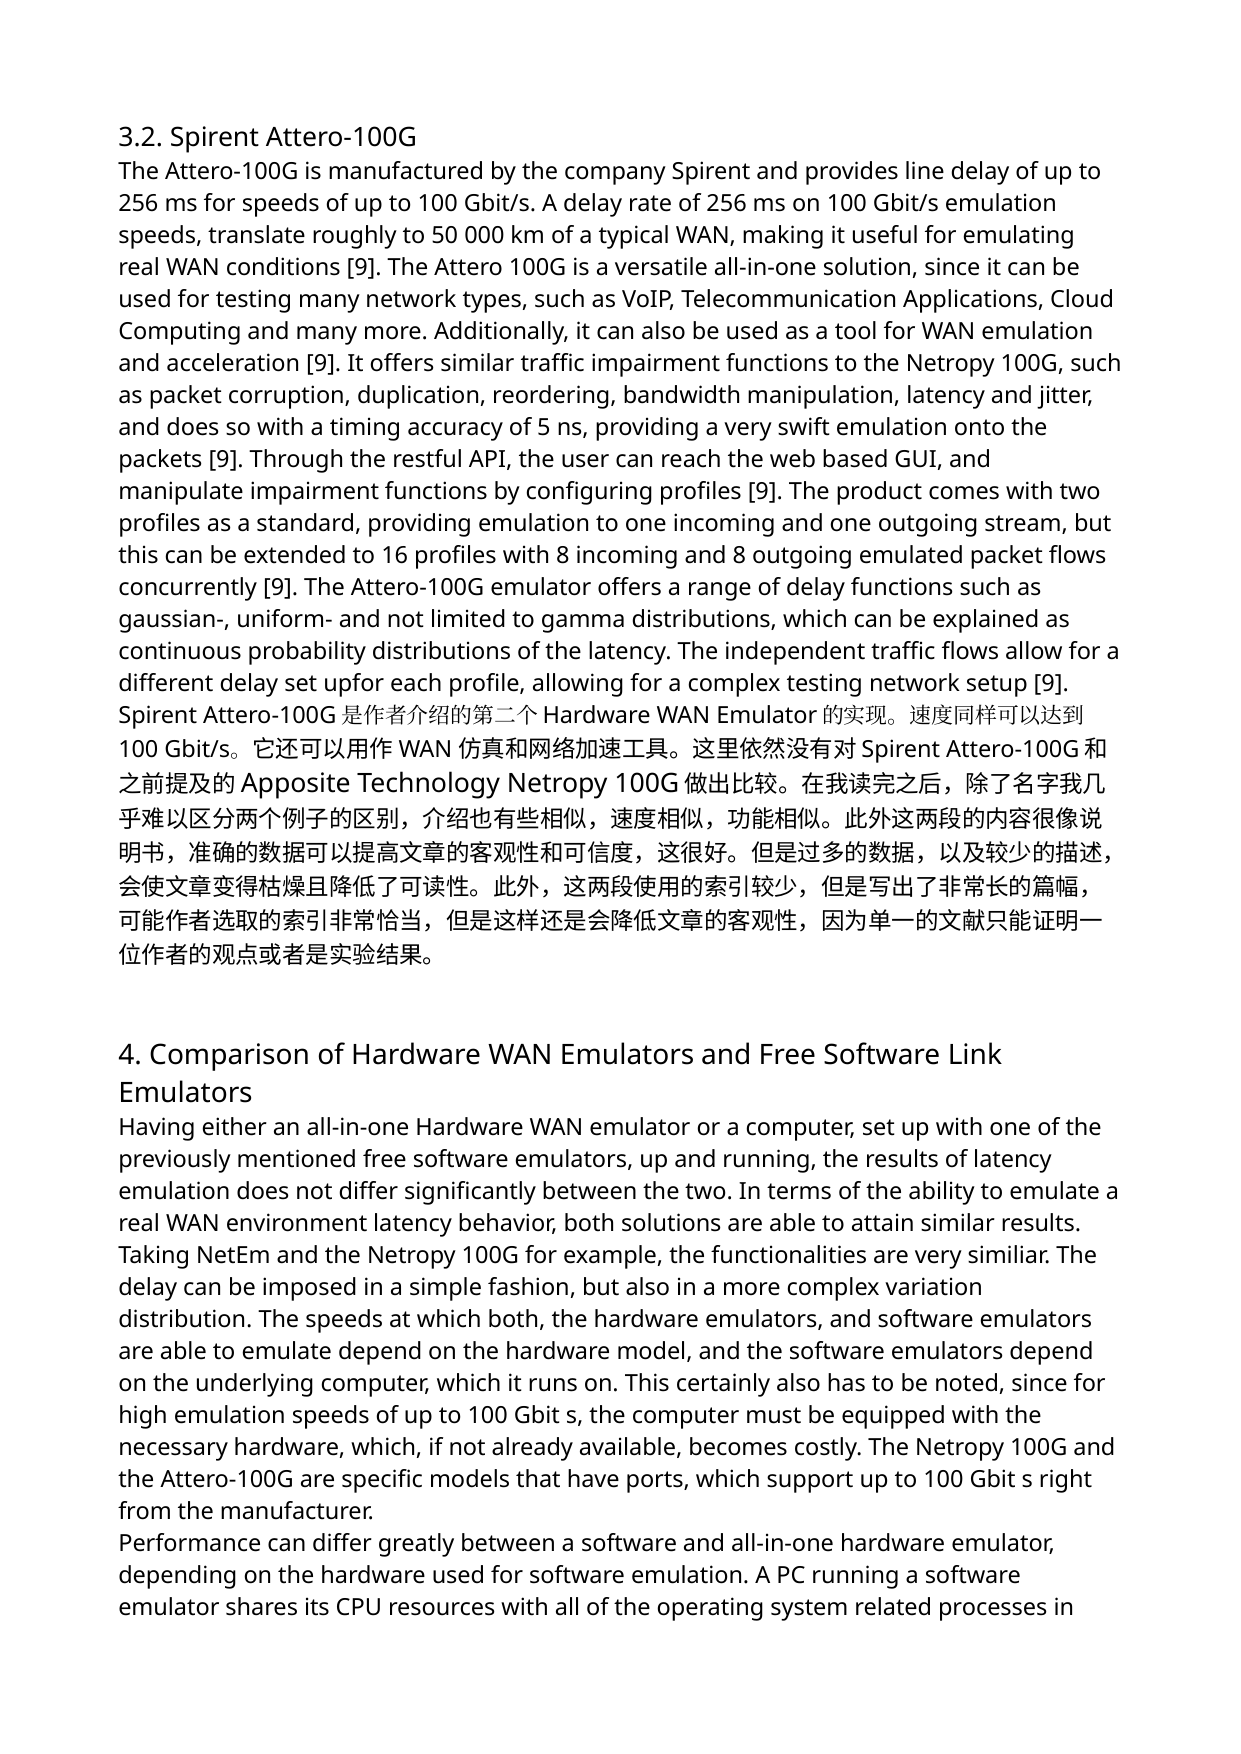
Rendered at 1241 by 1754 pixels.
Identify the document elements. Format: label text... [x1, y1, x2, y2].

text 3.2. Spirent Attero-100G The Attero-100G is manufactured by the company Spirent and provides line delay of up to 256 ms for speeds of up to 100 Gbit/s. A delay rate of 256 ms on 100 Gbit/s emulation speeds, translate roughly to 50 000 km of a typical WAN, making it useful for emulating real WAN conditions [9]. The Attero 100G is a versatile all-in-one solution, since it can be used for testing many network types, such as VoIP, Telecommunication Applications, Cloud Computing and many more. Additionally, it can also be used as a tool for WAN emulation and acceleration [9]. It offers similar traffic impairment functions to the Netropy 100G, such as packet corruption, duplication, reordering, bandwidth manipulation, latency and jitter, and does so with a timing accuracy of 5 ns, providing a very swift emulation onto the packets [9]. Through the restful API, the user can reach the web based GUI, and manipulate impairment functions by configuring profiles [9]. The product comes with two profiles as a standard, providing emulation to one incoming and one outgoing stream, but this can be extended to 16 profiles with 8 incoming and 8 outgoing emulated packet flows concurrently [9]. The Attero-100G emulator offers a range of delay functions such as gaussian-, uniform- and not limited to gamma distributions, which can be explained as continuous probability distributions of the latency. The independent traffic flows allow for a different delay set upfor each profile, allowing for a complex testing network setup [9]. [118, 118, 1122, 698]
text Spirent Attero-100G是作者介绍的第二个Hardware WAN Emulator的实现。速度同样可以达到100 Gbit/s。它还可以用作 WAN 仿真和网络加速工具。这里依然没有对Spirent Attero-100G和之前提及的 Apposite Technology Netropy 100G做出比较。在我读完之后，除了名字我几乎难以区分两个例子的区别，介绍也有些相似，速度相似，功能相似。此外这两段的内容很像说明书，准确的数据可以提高文章的客观性和可信度，这很好。但是过多的数据，以及较少的描述，会使文章变得枯燥且降低了可读性。此外，这两段使用的索引较少，但是写出了非常长的篇幅，可能作者选取的索引非常恰当，但是这样还是会降低文章的客观性，因为单一的文献只能证明一位作者的观点或者是实验结果。 [118, 698, 1122, 970]
text 4. Comparison of Hardware WAN Emulators and Free Software Link Emulators Having either an all-in-one Hardware WAN emulator or a computer, set up with one of the previously mentioned free software emulators, up and running, the results of latency emulation does not differ significantly between the two. In terms of the ability to emulate a real WAN environment latency behavior, both solutions are able to attain similar results. Taking NetEm and the Netropy 100G for example, the functionalities are very similiar. The delay can be imposed in a simple fashion, but also in a more complex variation distribution. The speeds at which both, the hardware emulators, and software emulators are able to emulate depend on the hardware model, and the software emulators depend on the underlying computer, which it runs on. This certainly also has to be noted, since for high emulation speeds of up to 100 Gbit s, the computer must be equipped with the necessary hardware, which, if not already available, becomes costly. The Netropy 100G and the Attero-100G are specific models that have ports, which support up to 100 Gbit s right from the manufacturer. Performance can differ greatly between a software and all-in-one hardware emulator, depending on the hardware used for software emulation. A PC running a software emulator shares its CPU resources with all of the operating system related processes in [118, 1034, 1122, 1622]
